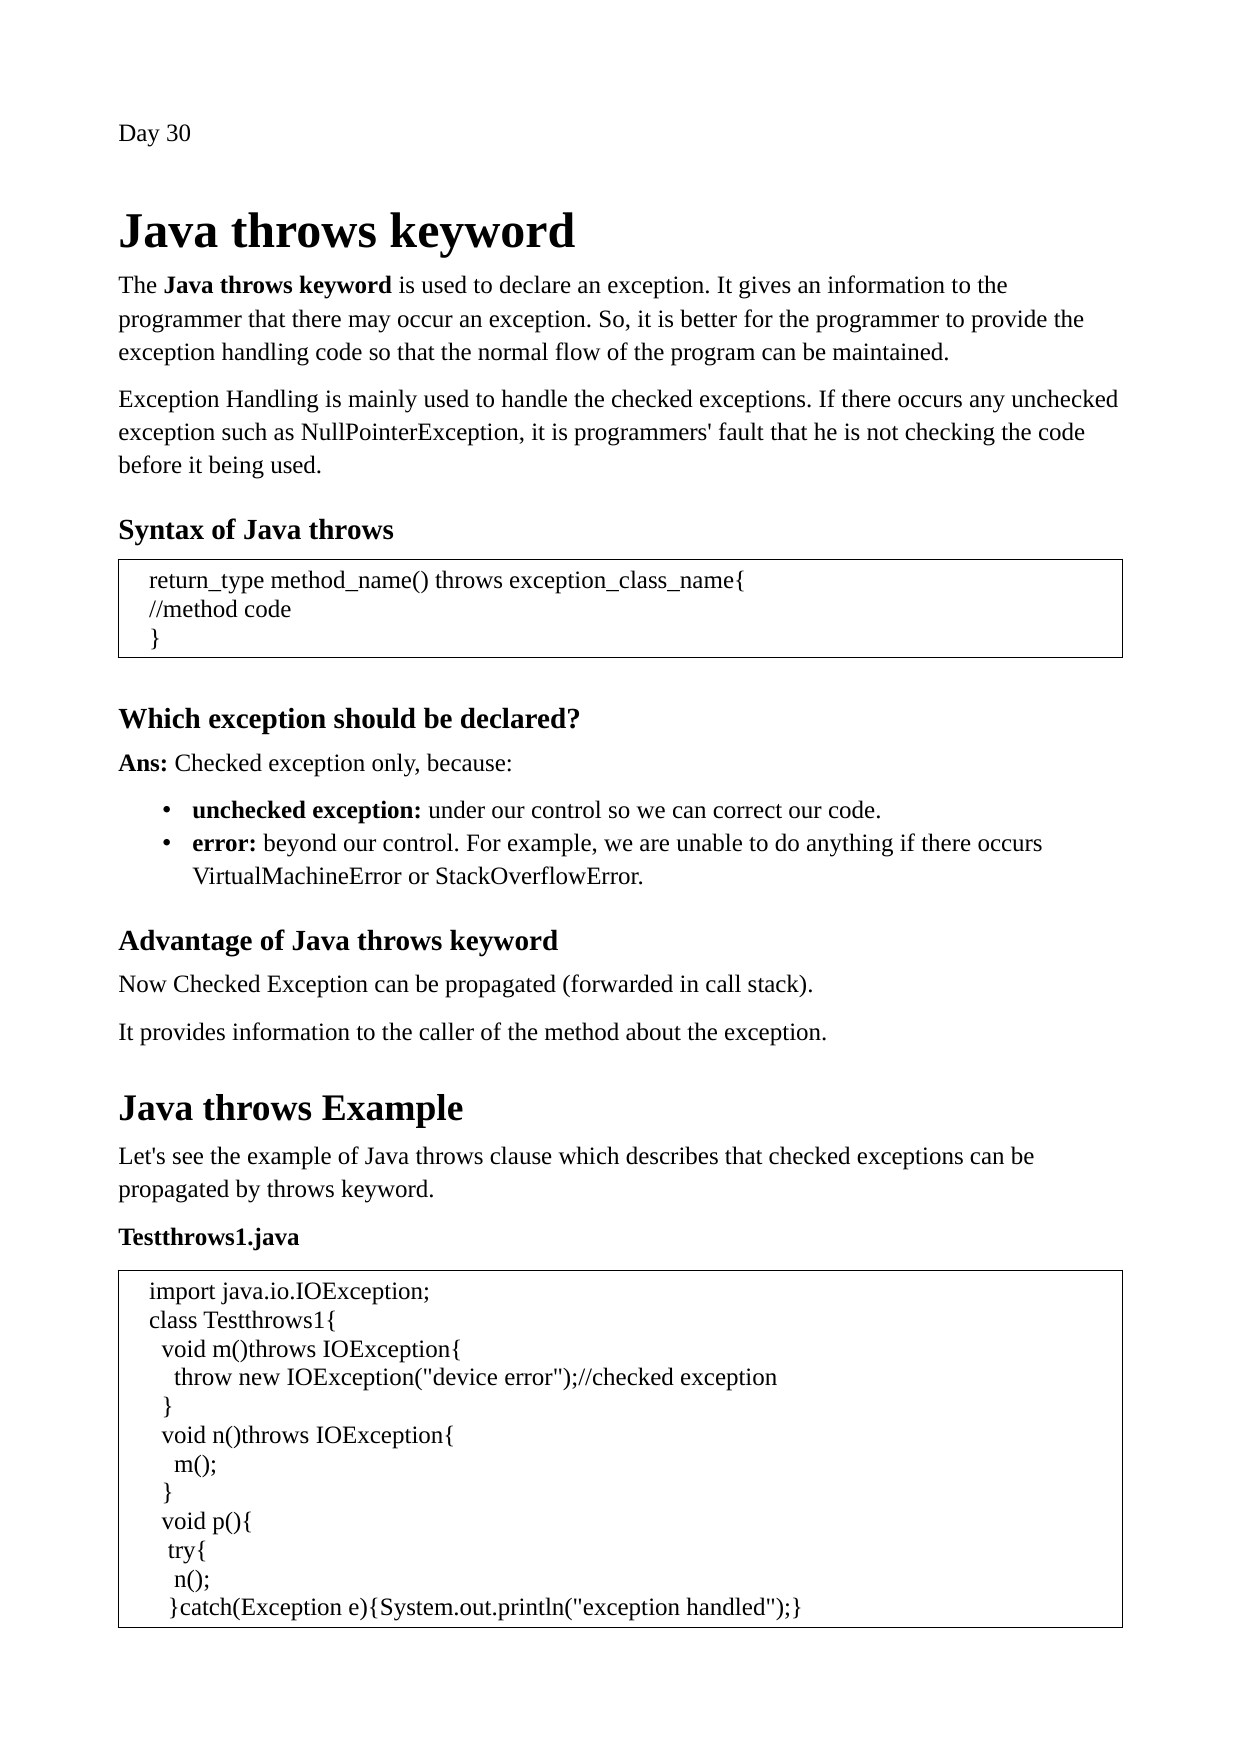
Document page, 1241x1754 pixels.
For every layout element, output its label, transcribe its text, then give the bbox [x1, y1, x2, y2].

subtitle Advantage of Java throws keyword [118, 923, 1122, 957]
text Testthrows1.java [118, 1222, 1122, 1251]
text Exception Handling is mainly used to handle the checked exceptions. If there occurs any unchecked exception such as NullPointerException, it is programmers' fault that he is not checking the code before it being used. [118, 384, 1122, 479]
list error: beyond our control. For example, we are unable to do anything if there occurs VirtualMachineError or StackOverflowError. [162, 828, 1122, 890]
text It provides information to the caller of the method about the exception. [118, 1017, 1122, 1046]
text The Java throws keyword is used to declare an exception. It gives an information to the programmer that there may occur an exception. So, it is better for the programmer to provide the exception handling code so that the normal flow of the program can be maintained. [118, 271, 1122, 365]
text Let's see the example of Java throws clause which describes that checked exceptions can be propagated by throws keyword. [118, 1141, 1122, 1203]
text Day 30 [118, 118, 1122, 147]
subtitle Syntax of Java throws [118, 512, 1122, 546]
list unchecked exception: under our control so we can correct our code. [162, 795, 1122, 824]
subtitle Java throws Example [118, 1086, 1122, 1129]
text Ans: Checked exception only, because: [118, 748, 1122, 776]
table_header import java.io.IOException; class Testthrows1{ void m()throws IOException{ throw new IOException("device error");//checked exception } void n()throws IOException{ m(); } void p(){ try{ n(); }catch(Exception e){System.out.println("exception handled");} [119, 1271, 1122, 1627]
subtitle Java throws keyword [118, 201, 1122, 258]
subtitle Which exception should be declared? [118, 702, 1122, 735]
table_header return_type method_name() throws exception_class_name{ //method code } [119, 560, 1122, 657]
text Now Checked Exception can be propagated (forwarded in call stack). [118, 969, 1122, 998]
